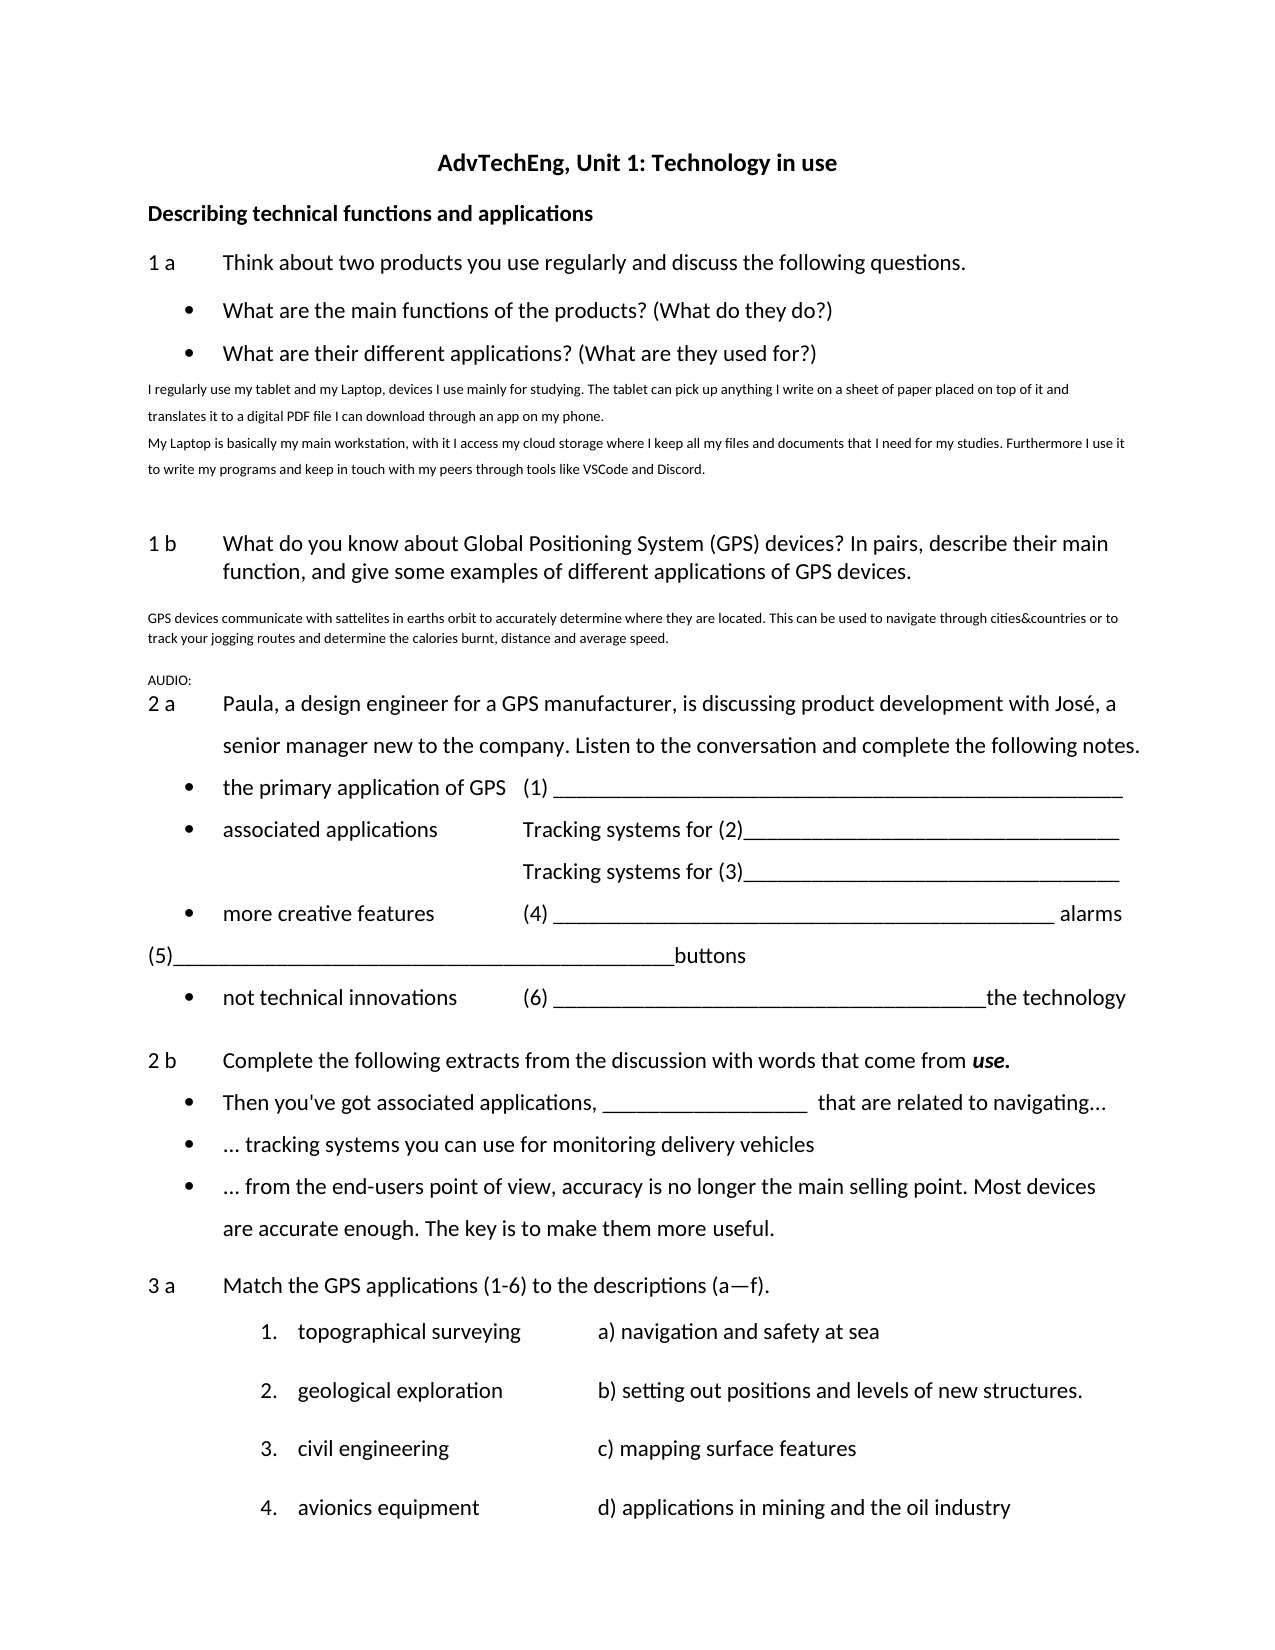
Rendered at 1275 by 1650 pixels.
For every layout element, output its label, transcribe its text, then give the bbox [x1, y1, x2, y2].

text I regularly use my tablet and my Laptop, devices I use mainly for studying. The tablet can pick up anything I write on a sheet of paper placed on top of it and translates it to a digital PDF file I can download through an app on my phone. [148, 381, 1127, 425]
list not technical innovations (6) ______________________________________the technology [185, 983, 1127, 1011]
list civil engineering c) mapping surface features [260, 1434, 1127, 1462]
list more creative features (4) ____________________________________________ alarms [185, 899, 1127, 927]
text 2 b Complete the following extracts from the discussion with words that come from use. [148, 1046, 1127, 1074]
list What are the main functions of the products? (What do they do?) [185, 297, 1127, 325]
text AUDIO: [148, 668, 1127, 689]
text (5)____________________________________________buttons [148, 941, 1127, 969]
text Tracking systems for (3)_________________________________ [148, 857, 1127, 885]
text GPS devices communicate with sattelites in earths orbit to accurately determine where they are located. This can be used to navigate through cities&countries or to track your jogging routes and determine the calories burnt, distance and average speed. [148, 606, 1127, 647]
list ... tracking systems you can use for monitoring delivery vehicles [185, 1130, 1127, 1158]
text function, and give some examples of different applications of GPS devices. [148, 557, 1127, 585]
text Describing technical functions and applications [148, 199, 1127, 227]
text 3 a Match the GPS applications (1-6) to the descriptions (a—f). [148, 1271, 1127, 1299]
text My Laptop is basically my main workstation, with it I access my cloud storage where I keep all my files and documents that I need for my studies. Furthermore I use it to write my programs and keep in touch with my peers through tools like VSCode and Discord. [148, 434, 1127, 478]
list Then you've got associated applications, __________________ that are related to navigating... [185, 1088, 1127, 1116]
text 1 a Think about two products you use regularly and discuss the following questions. [148, 248, 1127, 276]
list associated applications Tracking systems for (2)_________________________________ [185, 815, 1127, 843]
list geological exploration b) setting out positions and levels of new structures. [260, 1376, 1127, 1404]
list topographical surveying a) navigation and safety at sea [260, 1317, 1127, 1345]
list the primary application of GPS (1) __________________________________________________ [185, 773, 1127, 801]
list What are their different applications? (What are they used for?) [185, 339, 1127, 367]
list ... from the end-users point of view, accuracy is no longer the main selling point. Most devices are accurate enough. The key is to make them more useful. [185, 1172, 1127, 1242]
list avionics equipment d) applications in mining and the oil industry [260, 1493, 1127, 1521]
text AdvTechEng, Unit 1: Technology in use [148, 148, 1127, 178]
text 2 a Paula, a design engineer for a GPS manufacturer, is discussing product development with José, a senior manager new to the company. Listen to the conversation and complete the following notes. [148, 689, 1146, 759]
text 1 b What do you know about Global Positioning System (GPS) devices? In pairs, describe their main [148, 529, 1127, 557]
